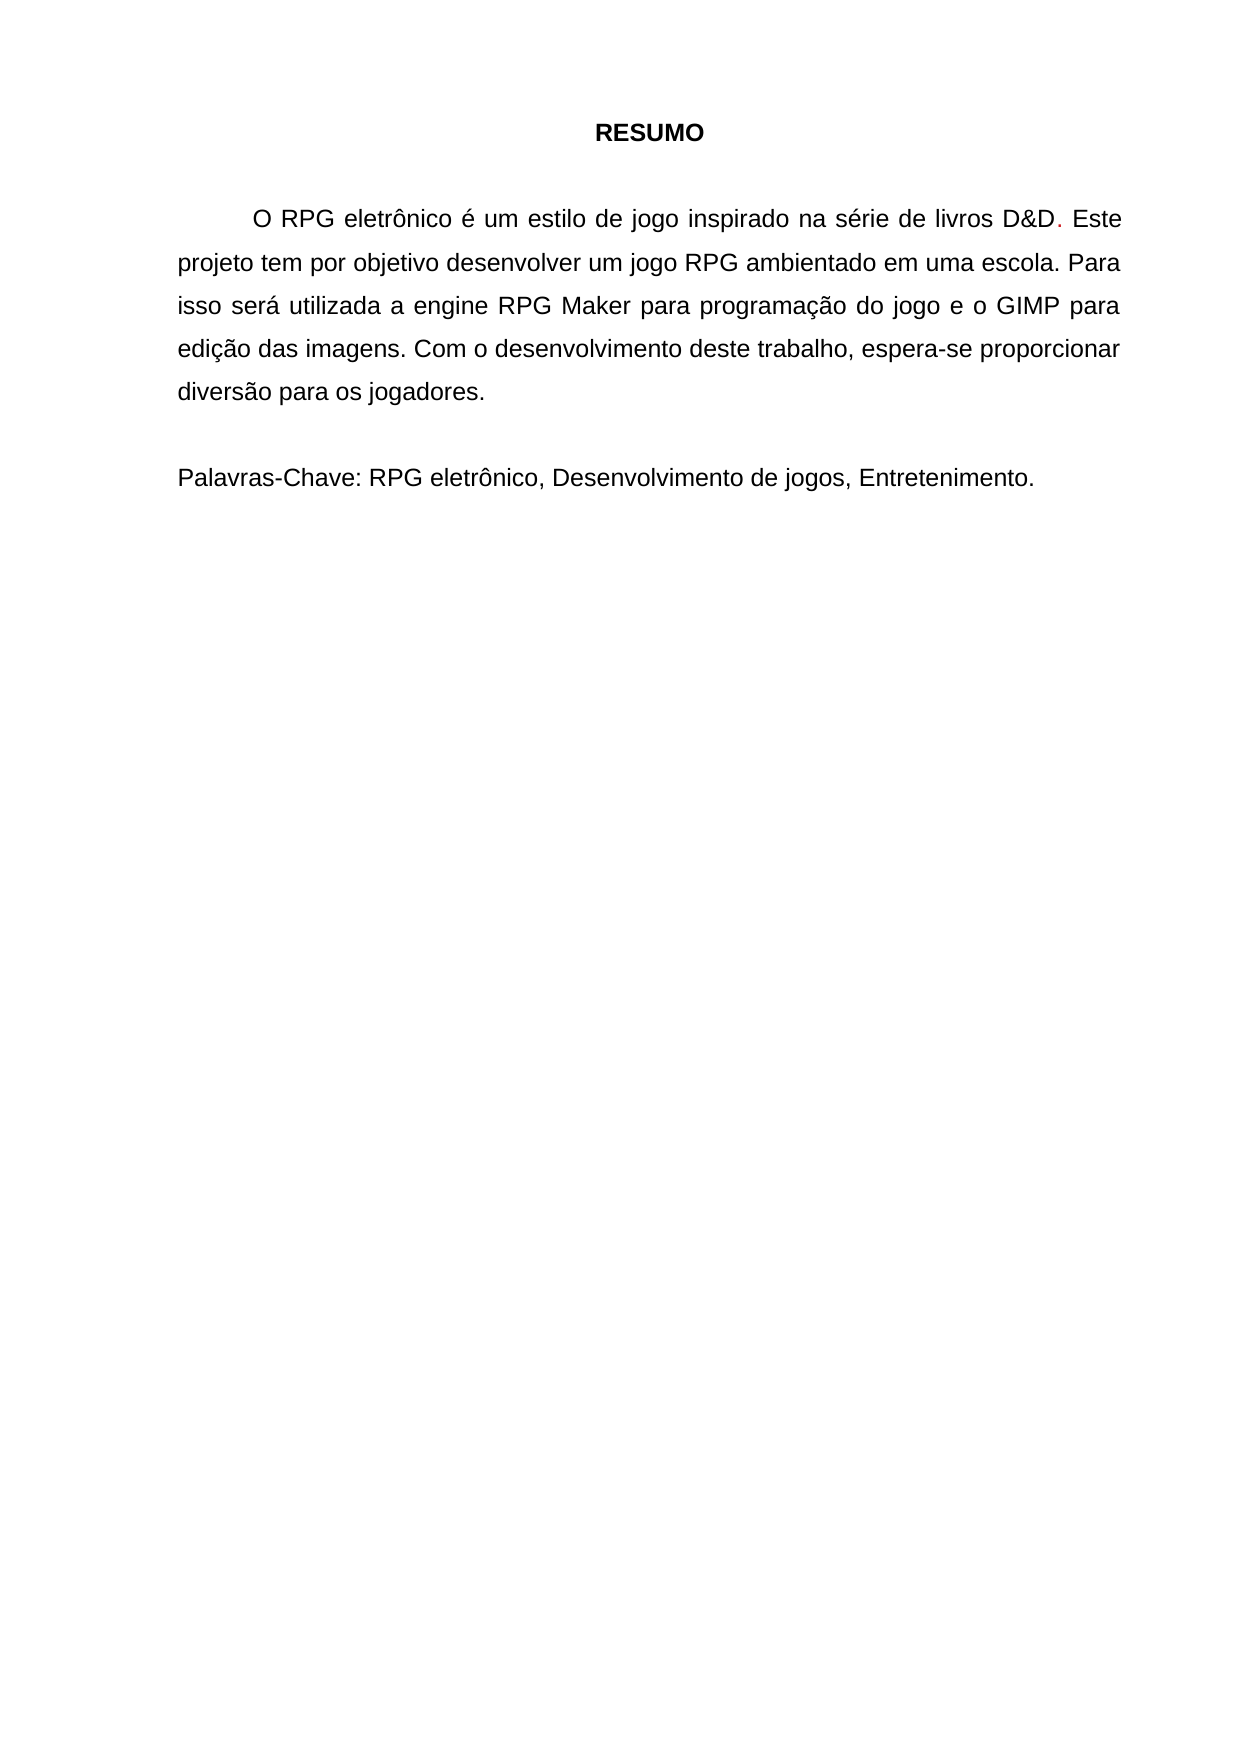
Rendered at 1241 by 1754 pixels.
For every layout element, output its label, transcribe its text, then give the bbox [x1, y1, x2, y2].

text O RPG eletrônico é um estilo de jogo inspirado na série de livros D&D. Este projeto tem por objetivo desenvolver um jogo RPG ambientado em uma escola. Para isso será utilizada a engine RPG Maker para programação do jogo e o GIMP para edição das imagens. Com o desenvolvimento deste trabalho, espera-se proporcionar diversão para os jogadores. [177, 204, 1122, 406]
text RESUMO [177, 118, 1122, 147]
text Palavras-Chave: RPG eletrônico, Desenvolvimento de jogos, Entretenimento. [177, 463, 1122, 492]
